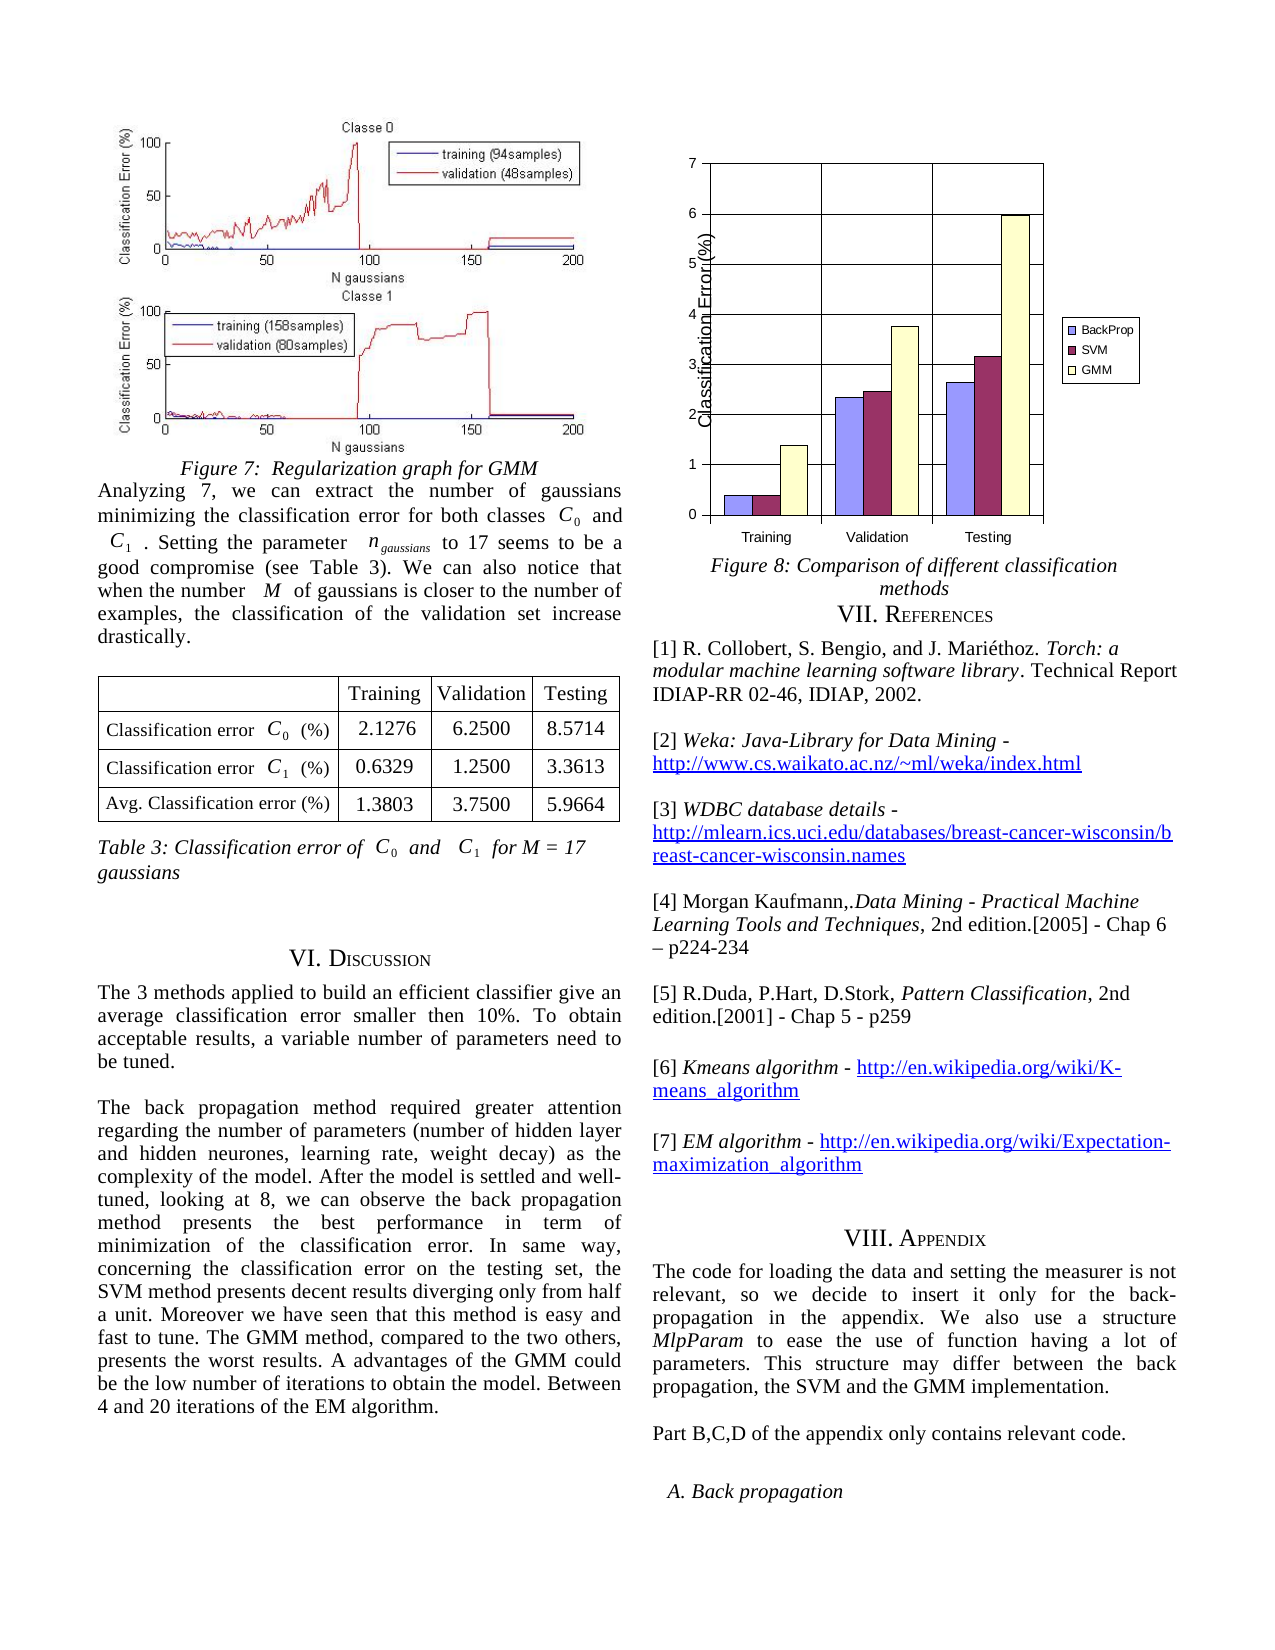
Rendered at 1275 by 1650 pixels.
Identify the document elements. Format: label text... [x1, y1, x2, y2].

text The code for loading the data and setting the measurer is not relevant, so we decide to insert it only for the back-propagation in the appendix. We also use a structure MlpParam to ease the use of function having a lot of parameters. This structure may differ between the back propagation, the SVM and the GMM implementation. [652, 1260, 1177, 1398]
text [2] Weka: Java-Library for Data Mining - http://www.cs.waikato.ac.nz/~ml/weka/index.html [652, 728, 1177, 774]
text [5] R.Duda, P.Hart, D.Stork, Pattern Classification, 2nd edition.[2001] - Chap 5 - p259 [652, 982, 1177, 1028]
subtitle Discussion [97, 944, 622, 972]
text The back propagation method required greater attention regarding the number of parameters (number of hidden layer and hidden neurones, learning rate, weight decay) as the complexity of the model. After the model is settled and well-tuned, looking at Figure 8, we can observe the back propagation method presents the best performance in term of minimization of the classification error. In same way, concerning the classification error on the testing set, the SVM method presents decent results diverging only from half a unit. Moreover we have seen that this method is easy and fast to tune. The GMM method, compared to the two others, presents the worst results. A advantages of the GMM could be the low number of iterations to obtain the model. Between 4 and 20 iterations of the EM algorithm. [97, 1096, 622, 1418]
text The 3 methods applied to build an efficient classifier give an average classification error smaller then 10%. To obtain acceptable results, a variable number of parameters need to be tuned. [97, 981, 622, 1073]
table_cell 3.7500 [432, 788, 532, 821]
text [4] Morgan Kaufmann,.Data Mining - Practical Machine Learning Tools and Techniques, 2nd edition.[2005] - Chap 6 – p224-234 [652, 889, 1177, 959]
text [7] EM algorithm - http://en.wikipedia.org/wiki/Expectation-maximization_algorithm [652, 1130, 1177, 1176]
table_header Training [339, 677, 431, 711]
table_cell 0.6329 [339, 750, 431, 787]
subtitle Back propagation [667, 1480, 1177, 1503]
text Analyzing Figure 7, we can extract the number of gaussians minimizing the classification error for both classesand . Setting the parameter to 17 seems to be a good compromise (see Table 3). We can also notice that when the number of gaussians is closer to the number of examples, the classification of the validation set increase drastically. [97, 479, 622, 648]
text [1] R. Collobert, S. Bengio, and J. Mariéthoz. Torch: a modular machine learning software library. Technical Report IDIAP-RR 02-46, IDIAP, 2002. [652, 636, 1177, 705]
table_cell 6.2500 [432, 712, 532, 749]
table_cell 8.5714 [533, 712, 619, 749]
picture [97, 117, 623, 457]
subtitle Appendix [652, 1224, 1177, 1252]
table_header [99, 677, 338, 711]
table_cell 1.3803 [339, 788, 431, 821]
text Figure 8: Comparison of different classification methods [679, 554, 1151, 600]
subtitle References [652, 105, 1177, 628]
table_header Testing [533, 677, 619, 711]
table_cell 2.1276 [339, 712, 431, 749]
table_header Validation [432, 677, 532, 711]
table_cell 5.9664 [533, 788, 619, 821]
text Figure 7: Regularization graph for GMM [97, 457, 622, 479]
table_cell Avg. Classification error (%) [99, 788, 338, 821]
text Part B,C,D of the appendix only contains relevant code. [652, 1421, 1177, 1444]
text Table 3: Classification error ofand for M = 17 gaussians [97, 834, 622, 884]
text [3] WDBC database details - http://mlearn.ics.uci.edu/databases/breast-cancer-wisconsin/breast-cancer-wisconsin.names [652, 797, 1177, 867]
table_cell Classification error(%) [99, 712, 338, 749]
table_cell Classification error(%) [99, 750, 338, 787]
table_cell 3.3613 [533, 750, 619, 787]
text [6] Kmeans algorithm - http://en.wikipedia.org/wiki/K-means_algorithm [652, 1056, 1177, 1102]
table_cell 1.2500 [432, 750, 532, 787]
